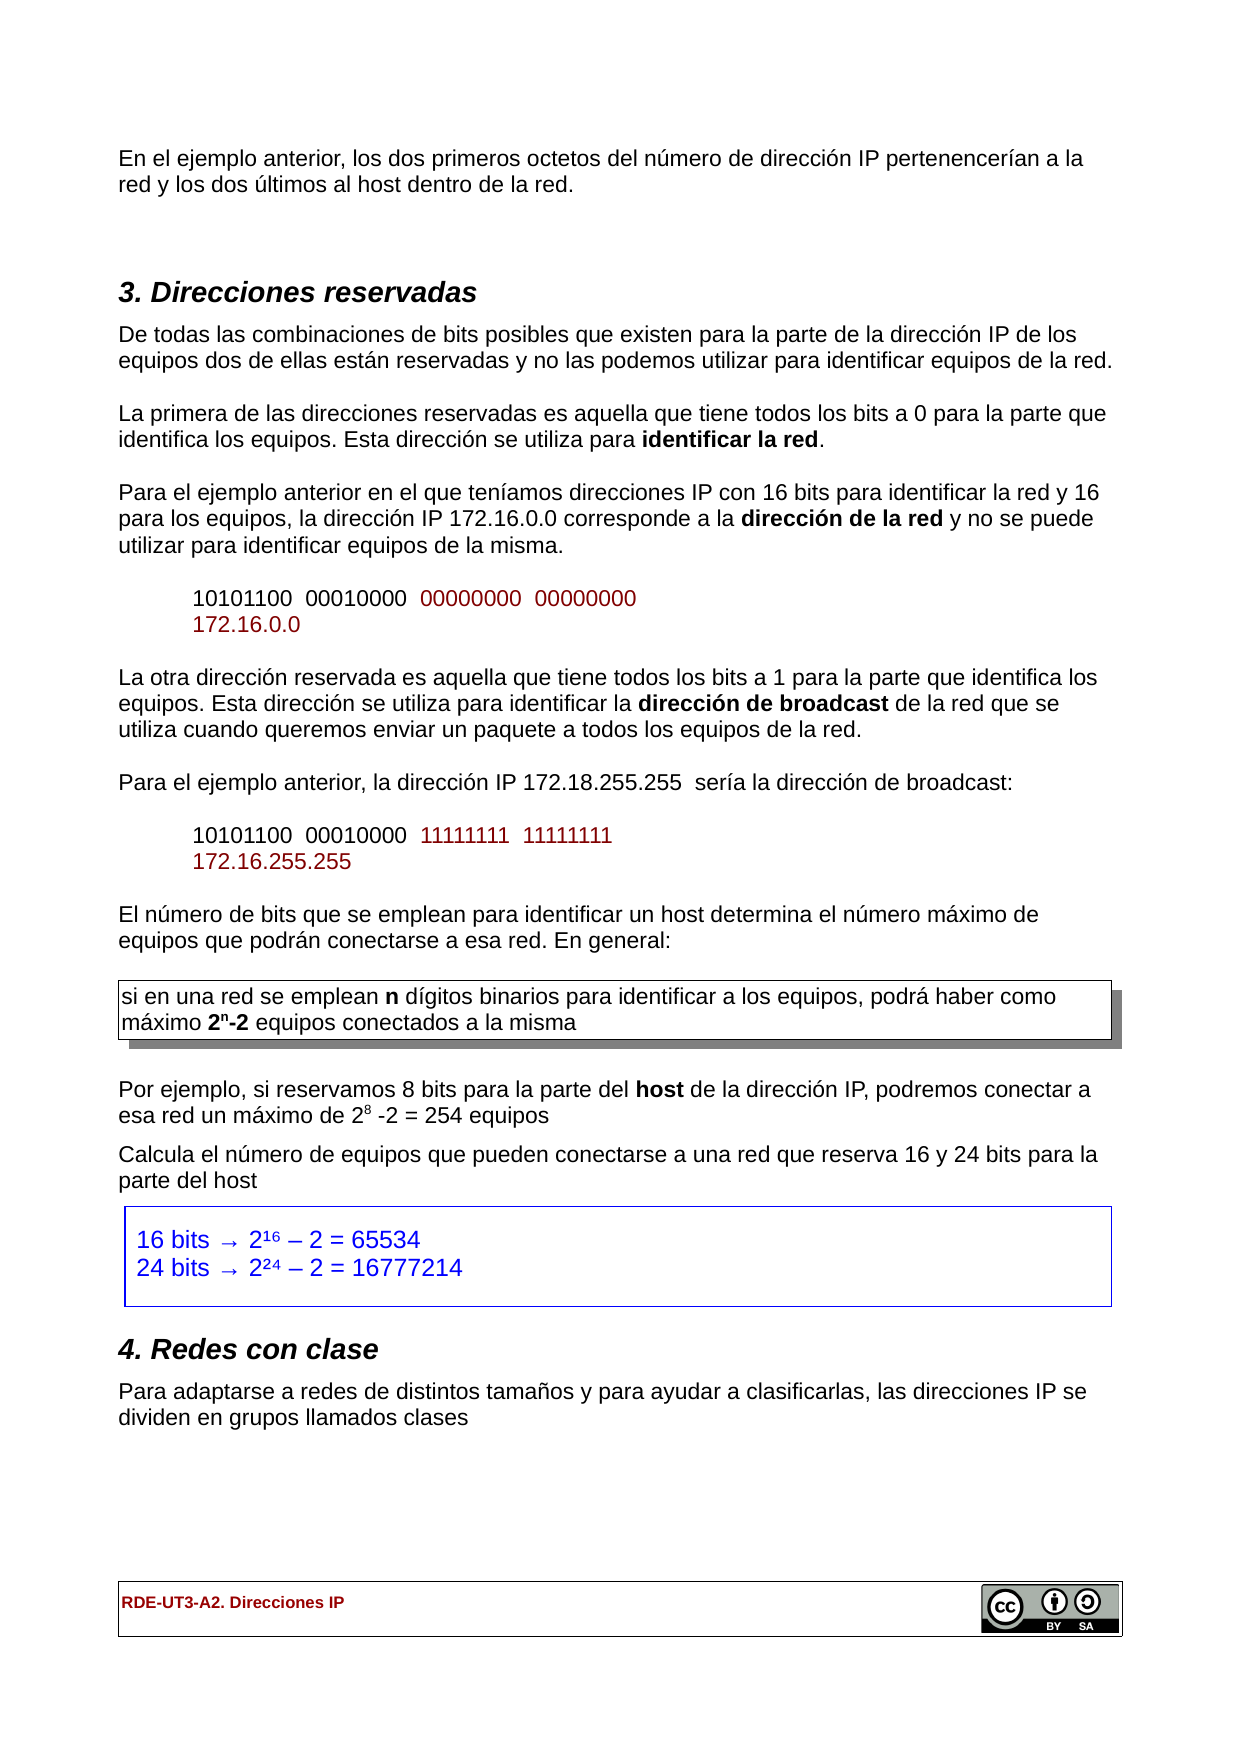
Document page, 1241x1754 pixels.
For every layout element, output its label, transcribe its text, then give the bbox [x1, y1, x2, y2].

text 172.16.0.0 [192, 611, 1122, 637]
text De todas las combinaciones de bits posibles que existen para la parte de la dirección IP de los equipos dos de ellas están reservadas y no las podemos utilizar para identificar equipos de la red. [118, 321, 1122, 374]
subtitle 3. Direcciones reservadas [118, 275, 1122, 308]
text 172.16.255.255 [192, 848, 1122, 874]
text 10101100 00010000 11111111 11111111 [192, 822, 1122, 848]
text La primera de las direcciones reservadas es aquella que tiene todos los bits a 0 para la parte que identifica los equipos. Esta dirección se utiliza para identificar la red. [118, 400, 1122, 453]
table_header 16 bits → 2¹⁶ – 2 = 65534 24 bits → 2²⁴ – 2 = 16777214 [126, 1207, 1111, 1306]
text 10101100 00010000 00000000 00000000 [192, 584, 1122, 611]
subtitle 4. Redes con clase [118, 1332, 1122, 1365]
text En el ejemplo anterior, los dos primeros octetos del número de dirección IP pertenencerían a la red y los dos últimos al host dentro de la red. [118, 144, 1122, 197]
text Calcula el número de equipos que pueden conectarse a una red que reserva 16 y 24 bits para la parte del host [118, 1141, 1122, 1193]
text Por ejemplo, si reservamos 8 bits para la parte del host de la dirección IP, podremos conectar a esa red un máximo de 28 -2 = 254 equipos [118, 1076, 1122, 1128]
text Para el ejemplo anterior, la dirección IP 172.18.255.255 sería la dirección de broadcast: [118, 769, 1122, 795]
text La otra dirección reservada es aquella que tiene todos los bits a 1 para la parte que identifica los equipos. Esta dirección se utiliza para identificar la dirección de broadcast de la red que se utiliza cuando queremos enviar un paquete a todos los equipos de la red. [118, 663, 1122, 743]
text Para el ejemplo anterior en el que teníamos direcciones IP con 16 bits para identificar la red y 16 para los equipos, la dirección IP 172.16.0.0 corresponde a la dirección de la red y no se puede utilizar para identificar equipos de la misma. [118, 479, 1122, 558]
text El número de bits que se emplean para identificar un host determina el número máximo de equipos que podrán conectarse a esa red. En general: [118, 901, 1122, 953]
text Para adaptarse a redes de distintos tamaños y para ayudar a clasificarlas, las direcciones IP se dividen en grupos llamados clases [118, 1378, 1122, 1431]
text si en una red se emplean n dígitos binarios para identificar a los equipos, podrá haber como máximo 2n-2 equipos conectados a la misma [119, 981, 1111, 1038]
picture [981, 1584, 1119, 1633]
